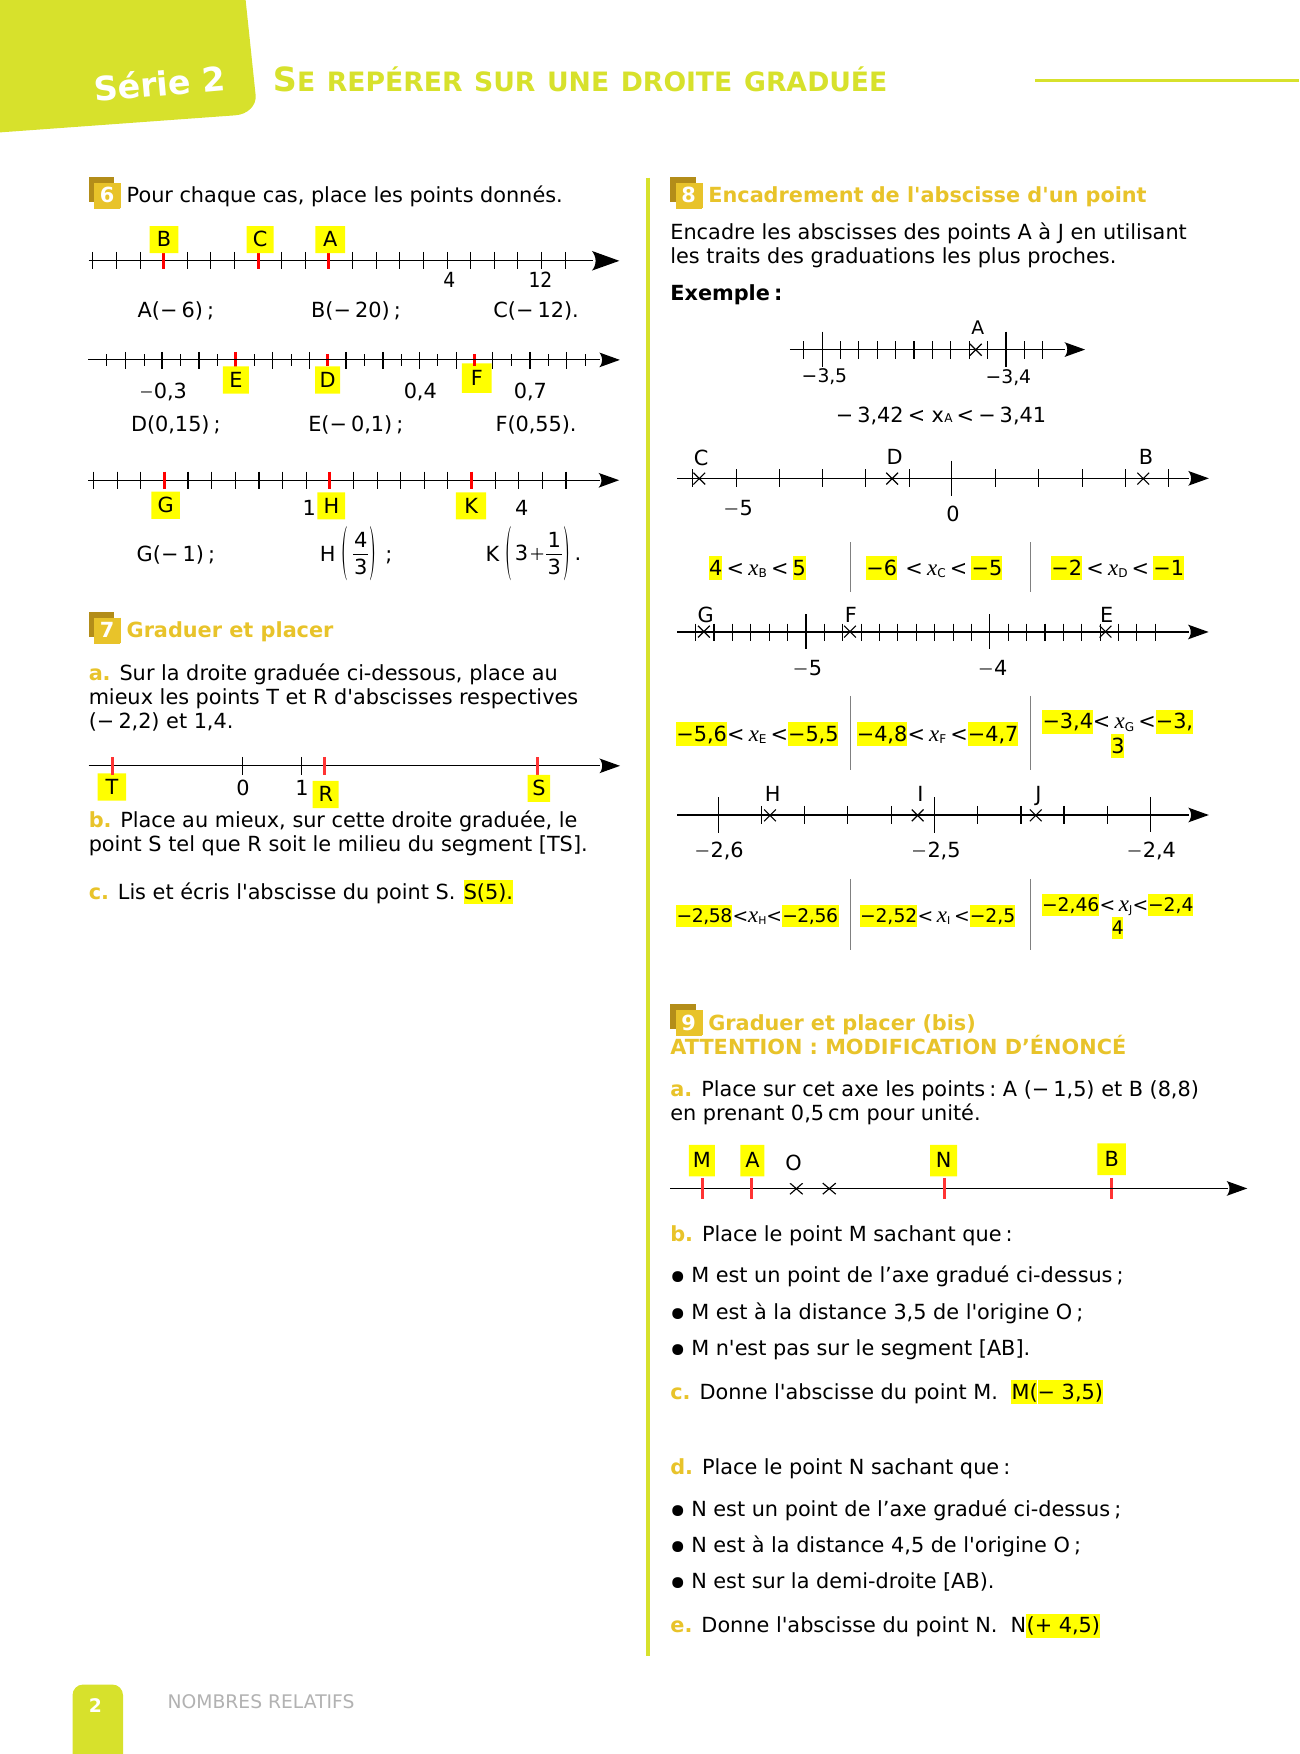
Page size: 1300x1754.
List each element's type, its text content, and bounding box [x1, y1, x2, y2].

list Sur la droite graduée ci-dessous, place au mieux les points T et R d'abscisses respectives (− 2,2) et 1,4. [88, 661, 629, 733]
list Donne l'abscisse du point M. M(− 3,5) [670, 1366, 1211, 1407]
table_header 4 < xB < 5 [670, 542, 850, 592]
subtitle Pour chaque cas, place les points donnés. [114, 177, 629, 208]
table_header D(0,15) ; [89, 400, 269, 448]
list Place sur cet axe les points : A (− 1,5) et B (8,8) en prenant 0,5 cm pour unité. [670, 1077, 1211, 1126]
table_header −2,46< xJ<−2,44 [1031, 879, 1211, 950]
list Lis et écris l'abscisse du point S. S(5). [88, 880, 629, 904]
table_header K [449, 514, 629, 594]
subtitle M n'est pas sur le segment [AB]. [670, 1336, 1205, 1360]
subtitle Exemple : [670, 281, 1205, 305]
subtitle Encadrement de l'abscisse d'un point [696, 177, 1211, 208]
table_header C(− 12). [449, 286, 629, 334]
subtitle N est sur la demi-droite [AB). [670, 1569, 1205, 1594]
table_header H; [269, 514, 449, 594]
table_header −2,52< xI <−2,5 [851, 879, 1030, 950]
subtitle Graduer et placer [114, 612, 629, 643]
subtitle Encadre les abscisses des points A à J en utilisant les traits des graduations les plus proches. [670, 220, 1205, 269]
table_header −3,4< xG <−3,3 [1031, 696, 1211, 770]
subtitle N est à la distance 4,5 de l'origine O ; [670, 1533, 1205, 1558]
subtitle M est un point de l’axe gradué ci-dessus ; [670, 1263, 1205, 1288]
table_header −5,6< xE <−5,5 [670, 696, 850, 770]
subtitle Graduer et placer (bis) ATTENTION : MODIFICATION D’ÉNONCÉ [670, 1004, 1211, 1059]
table_header −6 < xC < −5 [851, 542, 1030, 592]
table_header G(− 1) ; [89, 514, 269, 594]
subtitle N est un point de l’axe gradué ci-dessus ; [670, 1497, 1205, 1522]
table_header E(− 0,1) ; [269, 400, 449, 448]
subtitle − 3,42 < xA < − 3,41 [670, 403, 1205, 427]
subtitle M est à la distance 3,5 de l'origine O ; [670, 1300, 1205, 1324]
table_header −2 < xD < −1 [1031, 542, 1211, 592]
table_header A(− 6) ; [89, 286, 269, 334]
list Place le point N sachant que : [670, 1455, 1211, 1479]
list Place le point M sachant que : [670, 1222, 1211, 1246]
table_header −2,58<xH<−2,56 [670, 879, 850, 950]
list Donne l'abscisse du point N. N(+ 4,5) [670, 1600, 1211, 1641]
table_header F(0,55). [449, 400, 629, 448]
table_header −4,8< xF <−4,7 [851, 696, 1030, 770]
list Place au mieux, sur cette droite graduée, le point S tel que R soit le milieu du segment [TS]. [88, 757, 629, 857]
table_header B(− 20) ; [269, 286, 449, 334]
